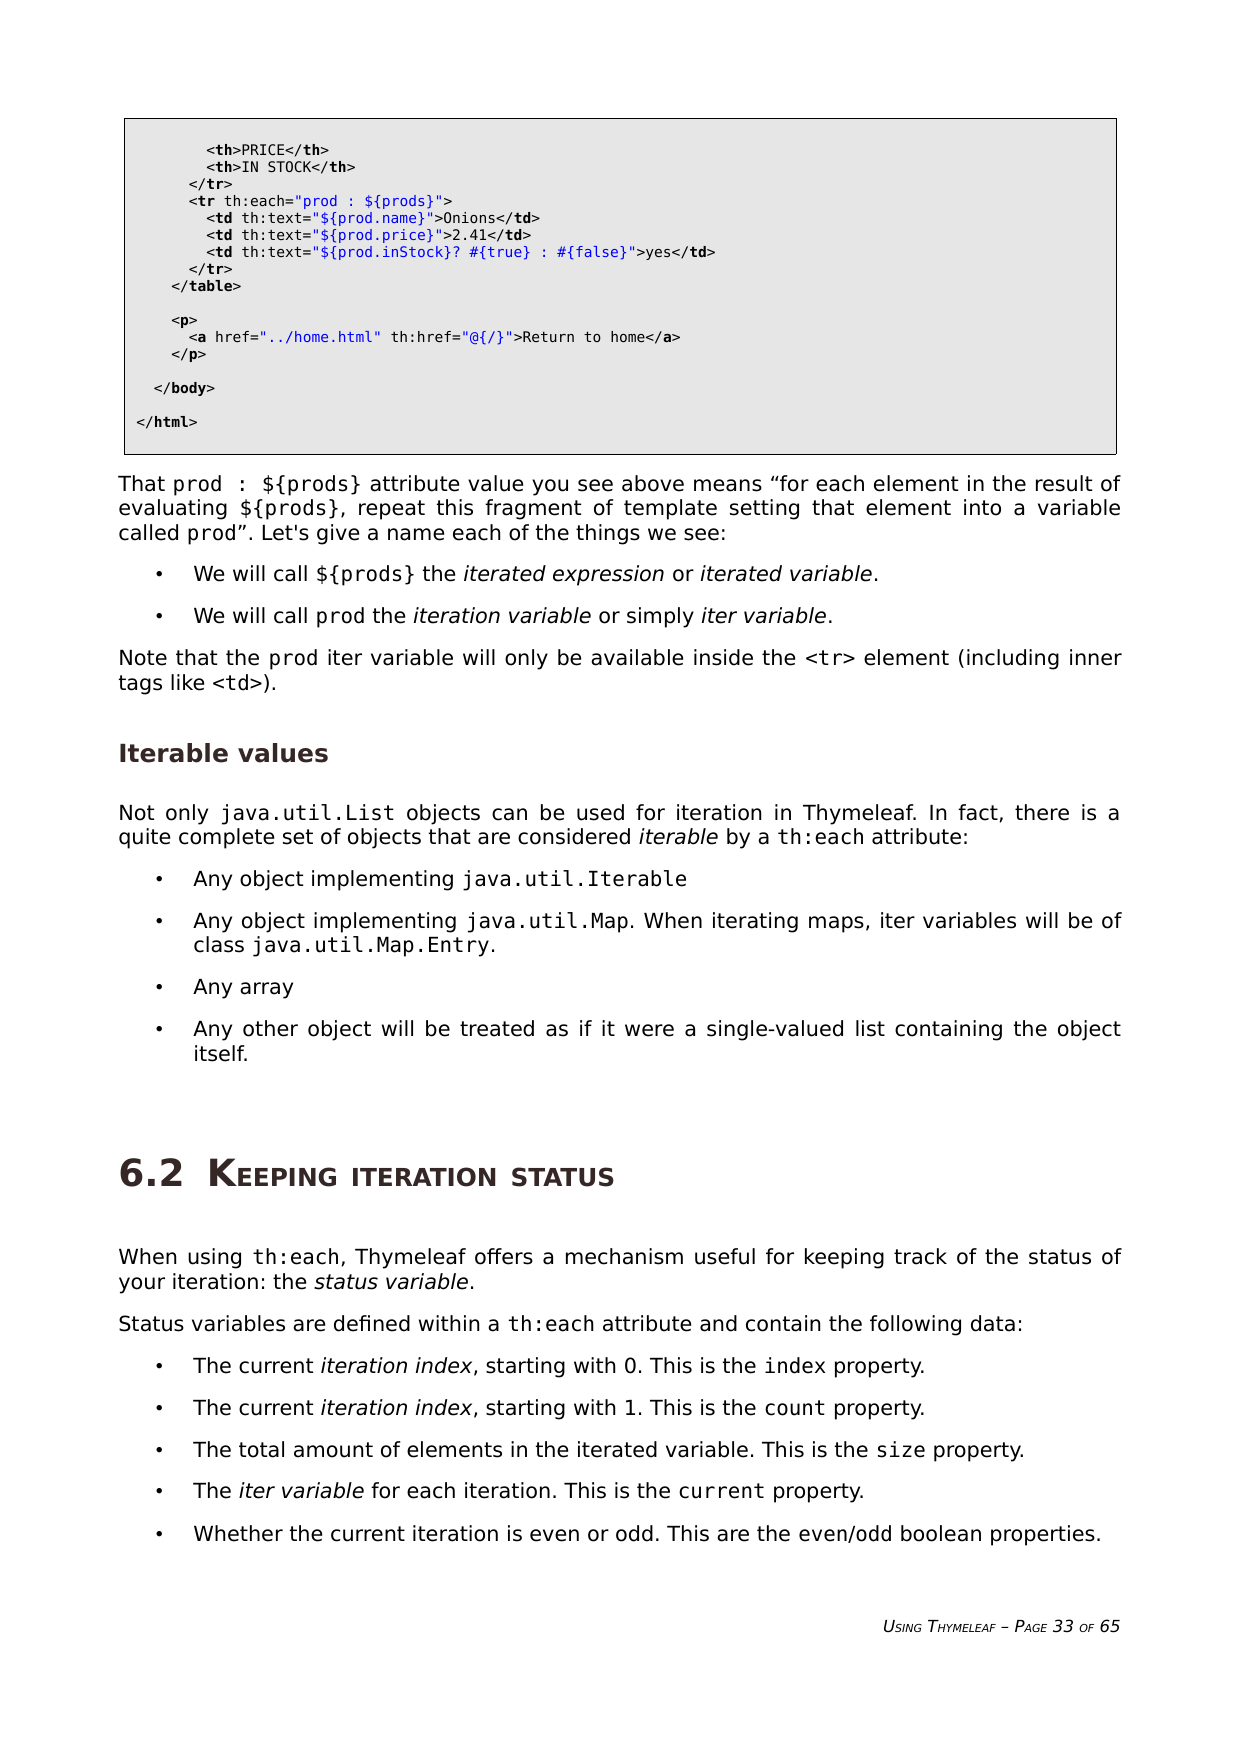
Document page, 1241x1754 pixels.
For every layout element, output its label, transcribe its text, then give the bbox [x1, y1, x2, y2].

list Any object implementing java.util.Map. When iterating maps, iter variables will be of class java.util.Map.Entry. [156, 909, 1122, 958]
text Note that the prod iter variable will only be available inside the <tr> element (including inner tags like <td>). [118, 646, 1122, 695]
list Any object implementing java.util.Iterable [156, 867, 1122, 891]
subtitle Iterable values [118, 739, 1122, 768]
subtitle Keeping iteration status [118, 1152, 1122, 1195]
text That prod : ${prods} attribute value you see above means “for each element in the result of evaluating ${prods}, repeat this fragment of template setting that element into a variable called prod”. Let's give a name each of the things we see: [118, 472, 1122, 545]
list We will call ${prods} the iterated expression or iterated variable. [156, 562, 1122, 587]
text Status variables are defined within a th:each attribute and contain the following data: [118, 1312, 1122, 1336]
list Whether the current iteration is even or odd. This are the even/odd boolean properties. [156, 1522, 1122, 1546]
text When using th:each, Thymeleaf offers a mechanism useful for keeping track of the status of your iteration: the status variable. [118, 1245, 1122, 1294]
list Any other object will be treated as if it were a single-valued list containing the object itself. [156, 1017, 1122, 1066]
list The current iteration index, starting with 0. This is the index property. [156, 1354, 1122, 1378]
list We will call prod the iteration variable or simply iter variable. [156, 604, 1122, 629]
list The total amount of elements in the iterated variable. This is the size property. [156, 1438, 1122, 1462]
list The current iteration index, starting with 1. This is the count property. [156, 1396, 1122, 1420]
text Not only java.util.List objects can be used for iteration in Thymeleaf. In fact, there is a quite complete set of objects that are considered iterable by a th:each attribute: [118, 801, 1122, 849]
text <th>PRICE</th> <th>IN STOCK</th> </tr> <tr th:each="prod : ${prods}"> <td th:text="${prod.name}">Onions</td> <td th:text="${prod.price}">2.41</td> <td th:text="${prod.inStock}? #{true} : #{false}">yes</td> </tr> </table> <p> <a href="../home.html" th:href="@{/}">Return to home</a> </p> </body> </html> [125, 119, 1116, 454]
list The iter variable for each iteration. This is the current property. [156, 1479, 1122, 1504]
list Any array [156, 975, 1122, 1000]
